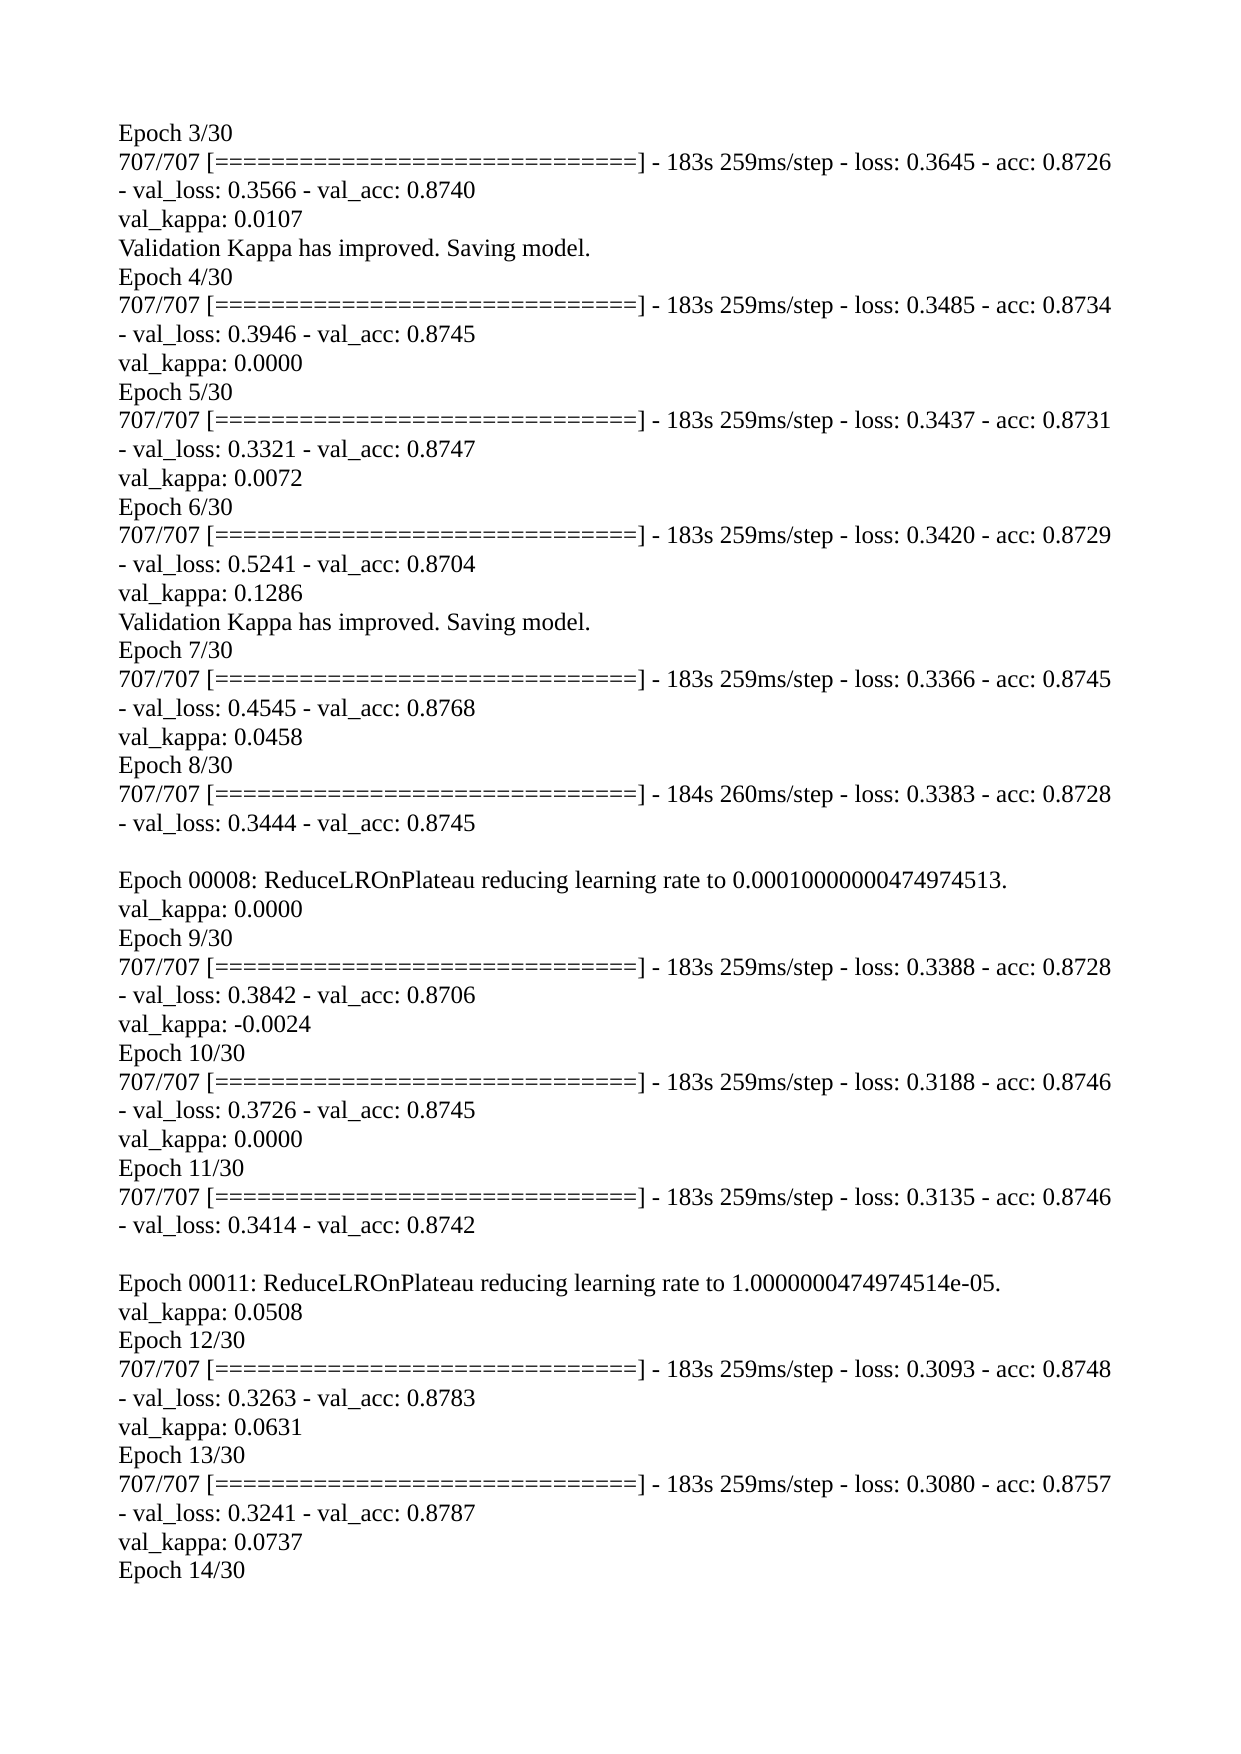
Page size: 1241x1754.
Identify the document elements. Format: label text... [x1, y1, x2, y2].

text val_kappa: -0.0024 [118, 1009, 1122, 1038]
text Epoch 5/30 [118, 377, 1122, 406]
text 707/707 [==============================] - 183s 259ms/step - loss: 0.3135 - acc: 0.8746 - val_loss: 0.3414 - val_acc: 0.8742 [118, 1182, 1122, 1239]
text val_kappa: 0.0107 [118, 204, 1122, 233]
text 707/707 [==============================] - 184s 260ms/step - loss: 0.3383 - acc: 0.8728 - val_loss: 0.3444 - val_acc: 0.8745 [118, 779, 1122, 837]
text Epoch 12/30 [118, 1326, 1122, 1354]
text val_kappa: 0.0000 [118, 1124, 1122, 1153]
text val_kappa: 0.1286 [118, 578, 1122, 607]
text Epoch 7/30 [118, 636, 1122, 664]
text Epoch 00008: ReduceLROnPlateau reducing learning rate to 0.00010000000474974513. [118, 866, 1122, 894]
text 707/707 [==============================] - 183s 259ms/step - loss: 0.3366 - acc: 0.8745 - val_loss: 0.4545 - val_acc: 0.8768 [118, 664, 1122, 722]
text Epoch 4/30 [118, 262, 1122, 291]
text Epoch 13/30 [118, 1441, 1122, 1469]
text Epoch 10/30 [118, 1038, 1122, 1067]
text 707/707 [==============================] - 183s 259ms/step - loss: 0.3188 - acc: 0.8746 - val_loss: 0.3726 - val_acc: 0.8745 [118, 1067, 1122, 1124]
text Validation Kappa has improved. Saving model. [118, 233, 1122, 262]
text 707/707 [==============================] - 183s 259ms/step - loss: 0.3388 - acc: 0.8728 - val_loss: 0.3842 - val_acc: 0.8706 [118, 952, 1122, 1009]
text Epoch 14/30 [118, 1556, 1122, 1584]
text Epoch 6/30 [118, 492, 1122, 521]
text val_kappa: 0.0737 [118, 1527, 1122, 1556]
text val_kappa: 0.0072 [118, 463, 1122, 492]
text val_kappa: 0.0508 [118, 1297, 1122, 1326]
text Epoch 9/30 [118, 923, 1122, 952]
text val_kappa: 0.0631 [118, 1412, 1122, 1441]
text val_kappa: 0.0458 [118, 722, 1122, 751]
text 707/707 [==============================] - 183s 259ms/step - loss: 0.3080 - acc: 0.8757 - val_loss: 0.3241 - val_acc: 0.8787 [118, 1469, 1122, 1527]
text Epoch 11/30 [118, 1153, 1122, 1182]
text val_kappa: 0.0000 [118, 348, 1122, 377]
text Validation Kappa has improved. Saving model. [118, 607, 1122, 636]
text val_kappa: 0.0000 [118, 894, 1122, 923]
text 707/707 [==============================] - 183s 259ms/step - loss: 0.3093 - acc: 0.8748 - val_loss: 0.3263 - val_acc: 0.8783 [118, 1354, 1122, 1412]
text Epoch 00011: ReduceLROnPlateau reducing learning rate to 1.0000000474974514e-05. [118, 1268, 1122, 1297]
text Epoch 8/30 [118, 751, 1122, 779]
text 707/707 [==============================] - 183s 259ms/step - loss: 0.3420 - acc: 0.8729 - val_loss: 0.5241 - val_acc: 0.8704 [118, 521, 1122, 578]
text 707/707 [==============================] - 183s 259ms/step - loss: 0.3645 - acc: 0.8726 - val_loss: 0.3566 - val_acc: 0.8740 [118, 147, 1122, 204]
text 707/707 [==============================] - 183s 259ms/step - loss: 0.3437 - acc: 0.8731 - val_loss: 0.3321 - val_acc: 0.8747 [118, 406, 1122, 463]
text Epoch 3/30 [118, 118, 1122, 147]
text 707/707 [==============================] - 183s 259ms/step - loss: 0.3485 - acc: 0.8734 - val_loss: 0.3946 - val_acc: 0.8745 [118, 291, 1122, 348]
